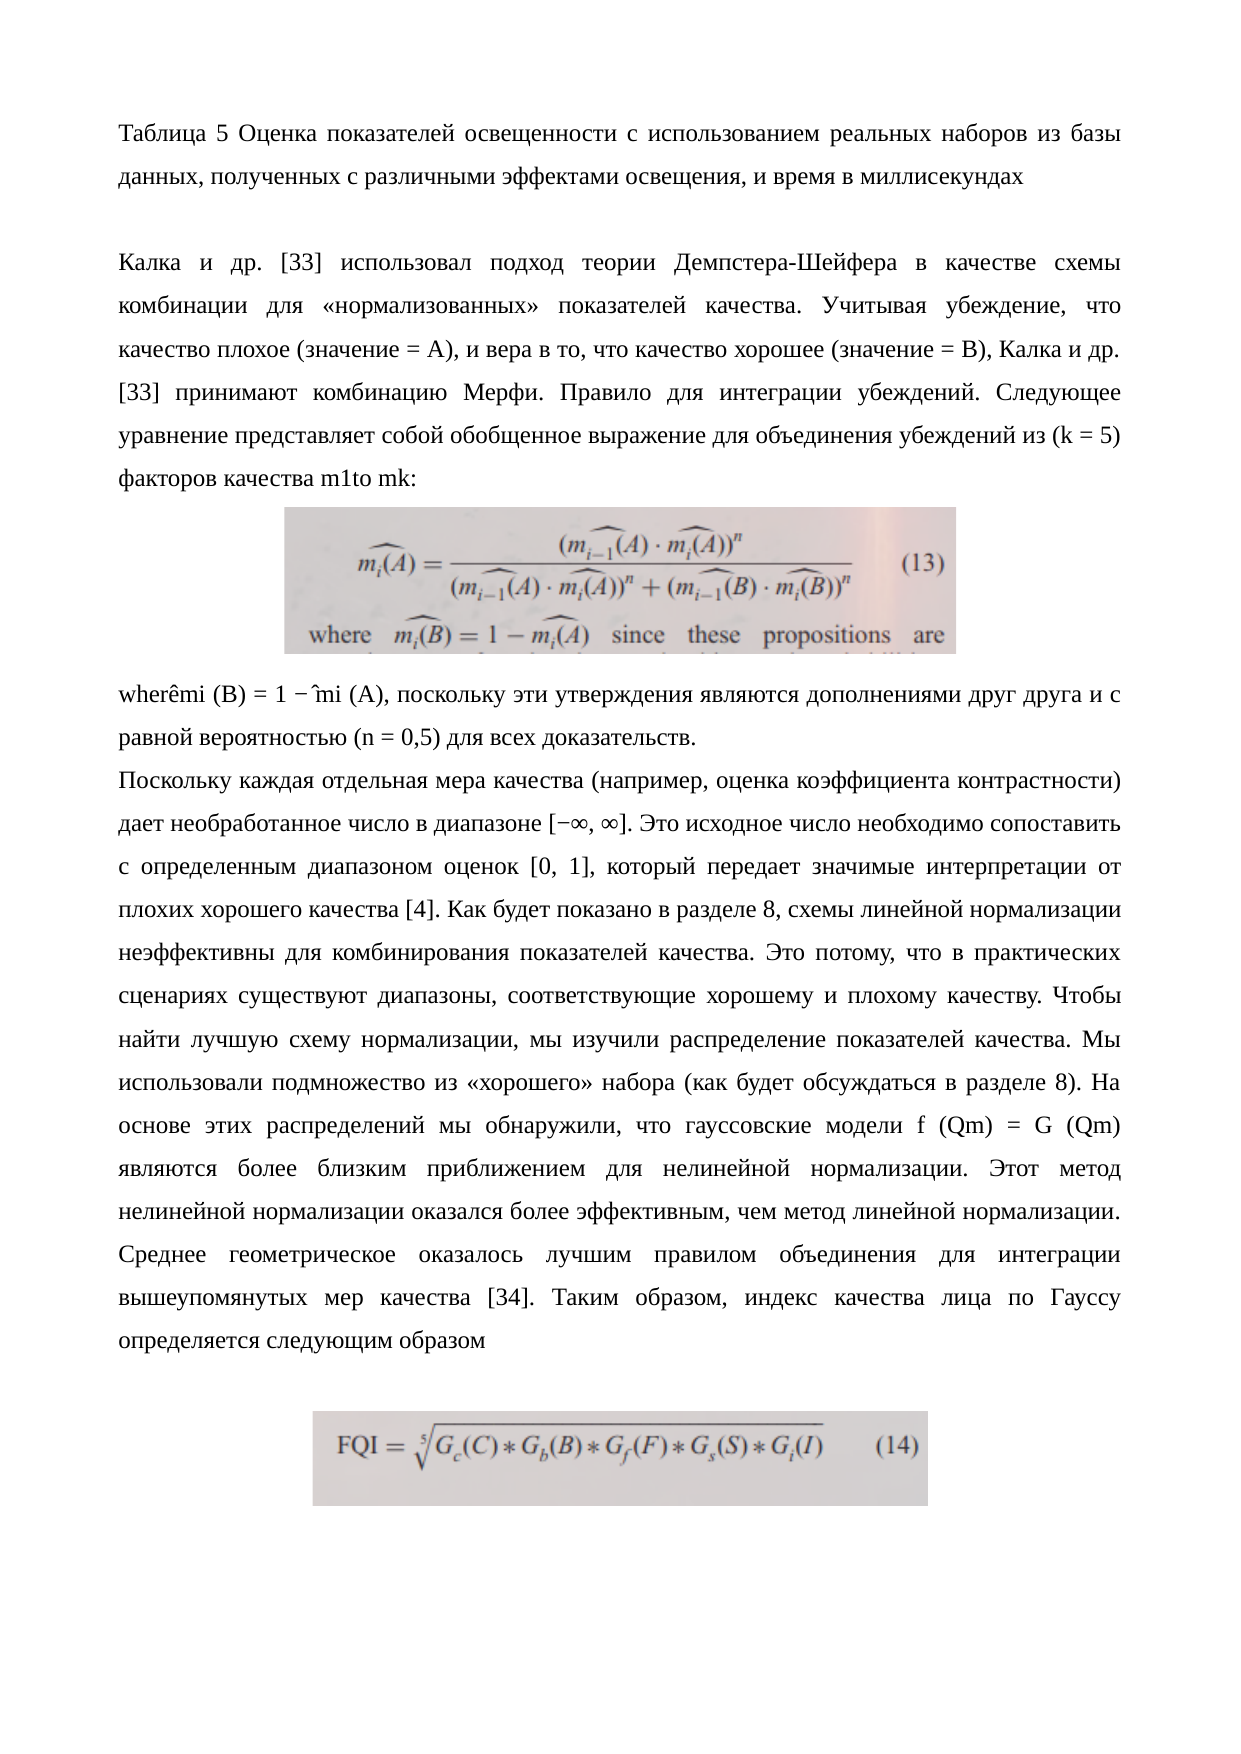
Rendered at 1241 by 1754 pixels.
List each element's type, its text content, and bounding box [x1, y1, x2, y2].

picture [284, 507, 957, 654]
picture [312, 1411, 928, 1506]
text Поскольку каждая отдельная мера качества (например, оценка коэффициента контрастности) дает необработанное число в диапазоне [−∞, ∞]. Это исходное число необходимо сопоставить с определенным диапазоном оценок [0, 1], который передает значимые интерпретации от плохих хорошего качества [4]. Как будет показано в разделе 8, схемы линейной нормализации неэффективны для комбинирования показателей качества. Это потому, что в практических сценариях существуют диапазоны, соответствующие хорошему и плохому качеству. Чтобы найти лучшую схему нормализации, мы изучили распределение показателей качества. Мы использовали подмножество из «хорошего» набора (как будет обсуждаться в разделе 8). На основе этих распределений мы обнаружили, что гауссовские модели f (Qm) = G (Qm) являются более близким приближением для нелинейной нормализации. Этот метод нелинейной нормализации оказался более эффективным, чем метод линейной нормализации. Среднее геометрическое оказалось лучшим правилом объединения для интеграции вышеупомянутых мер качества [34]. Таким образом, индекс качества лица по Гауссу определяется следующим образом [118, 765, 1122, 1354]
text Таблица 5 Оценка показателей освещенности с использованием реальных наборов из базы данных, полученных с различными эффектами освещения, и время в миллисекундах [118, 118, 1122, 190]
text Калка и др. [33] использовал подход теории Демпстера-Шейфера в качестве схемы комбинации для «нормализованных» показателей качества. Учитывая убеждение, что качество плохое (значение = A), и вера в то, что качество хорошее (значение = B), Калка и др. [33] принимают комбинацию Мерфи. Правило для интеграции убеждений. Следующее уравнение представляет собой обобщенное выражение для объединения убеждений из (k = 5) факторов качества m1to mk: [118, 247, 1122, 492]
text wherêmi (B) = 1 − ̂mi (A), поскольку эти утверждения являются дополнениями друг друга и с равной вероятностью (n = 0,5) для всех доказательств. [118, 679, 1122, 751]
